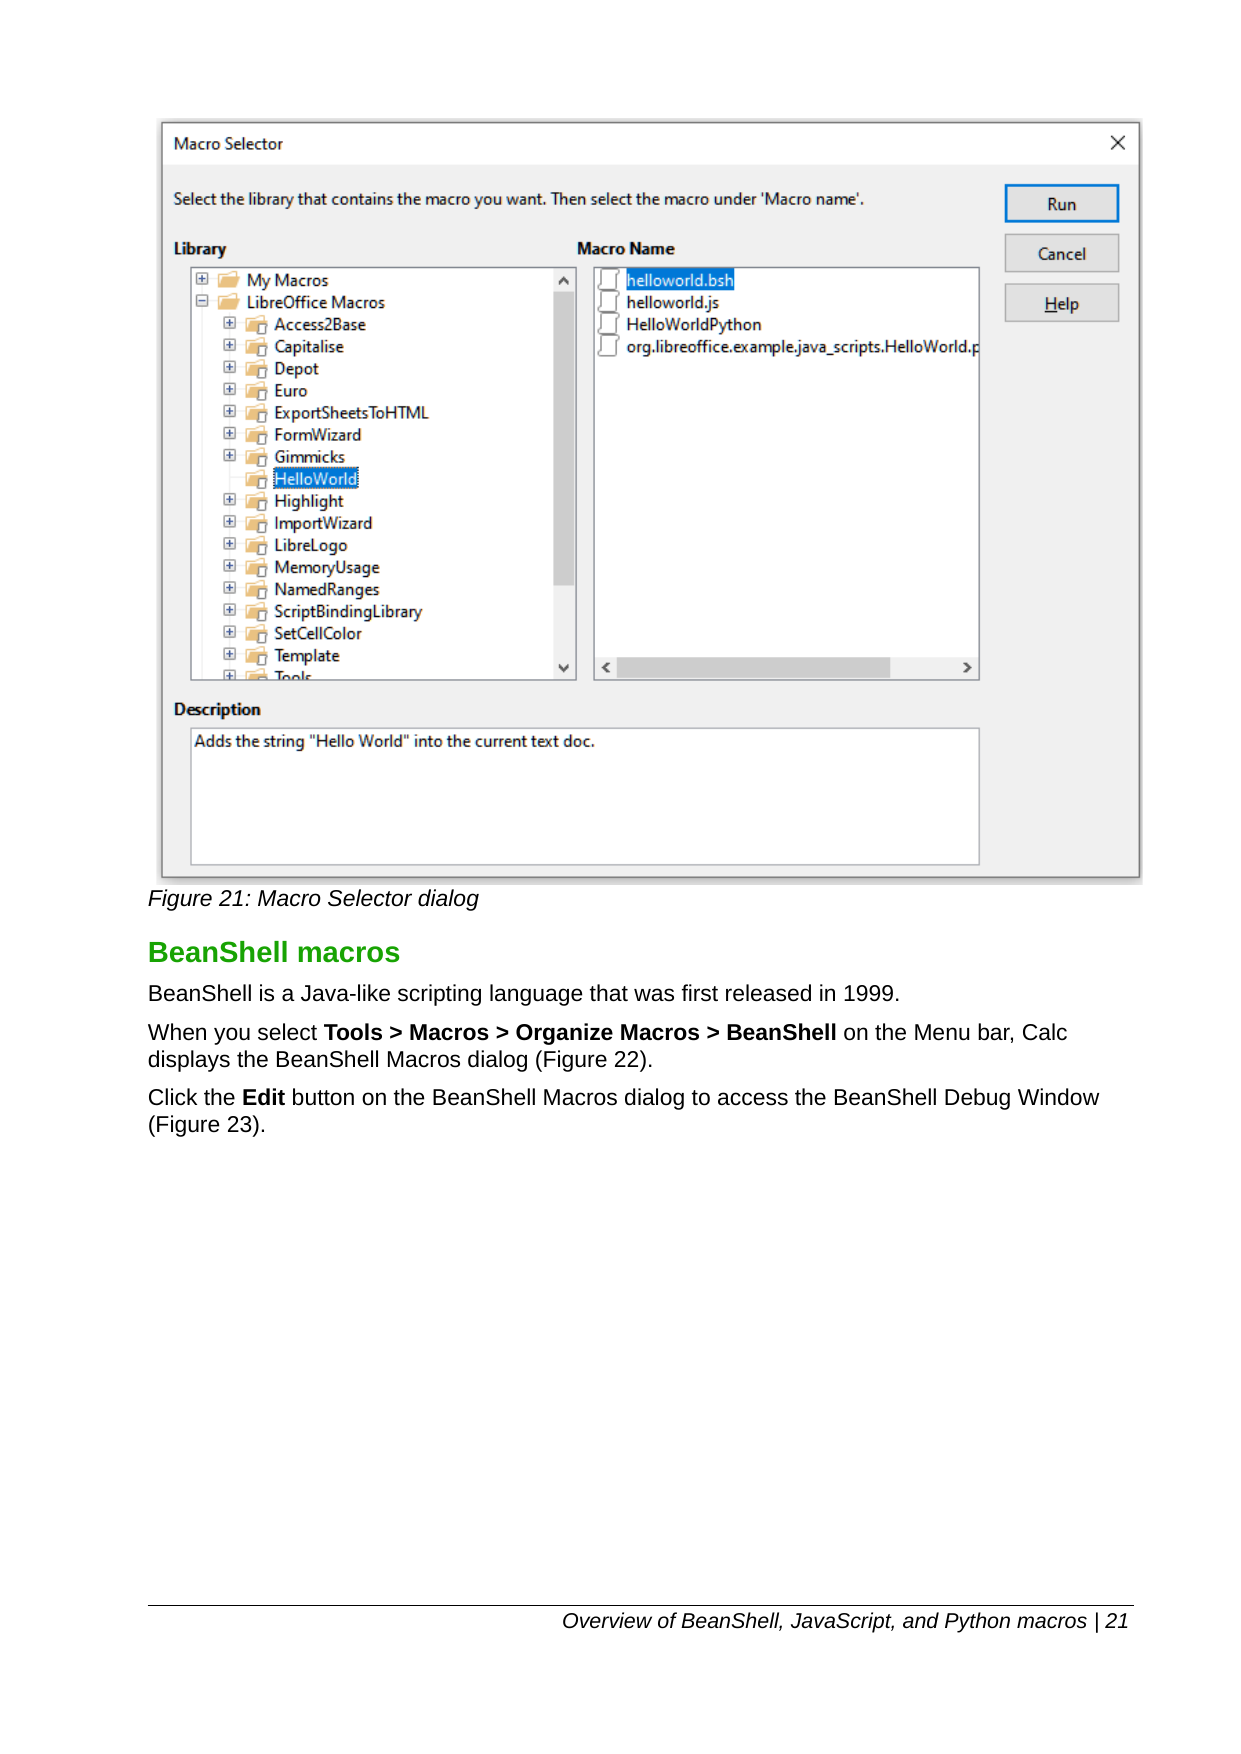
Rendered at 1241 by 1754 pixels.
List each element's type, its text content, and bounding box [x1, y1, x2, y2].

text Click the Edit button on the BeanShell Macros dialog to access the BeanShell Debug Window (Figure 23). [148, 1084, 1134, 1137]
subtitle BeanShell macros [148, 935, 1134, 968]
text When you select Tools > Macros > Organize Macros > BeanShell on the Menu bar, Calc displays the BeanShell Macros dialog (Figure 22). [148, 1019, 1134, 1072]
text Figure 21: Macro Selector dialog [148, 118, 1152, 911]
picture [156, 118, 1143, 885]
text BeanShell is a Java-like scripting language that was first released in 1999. [148, 980, 1134, 1007]
